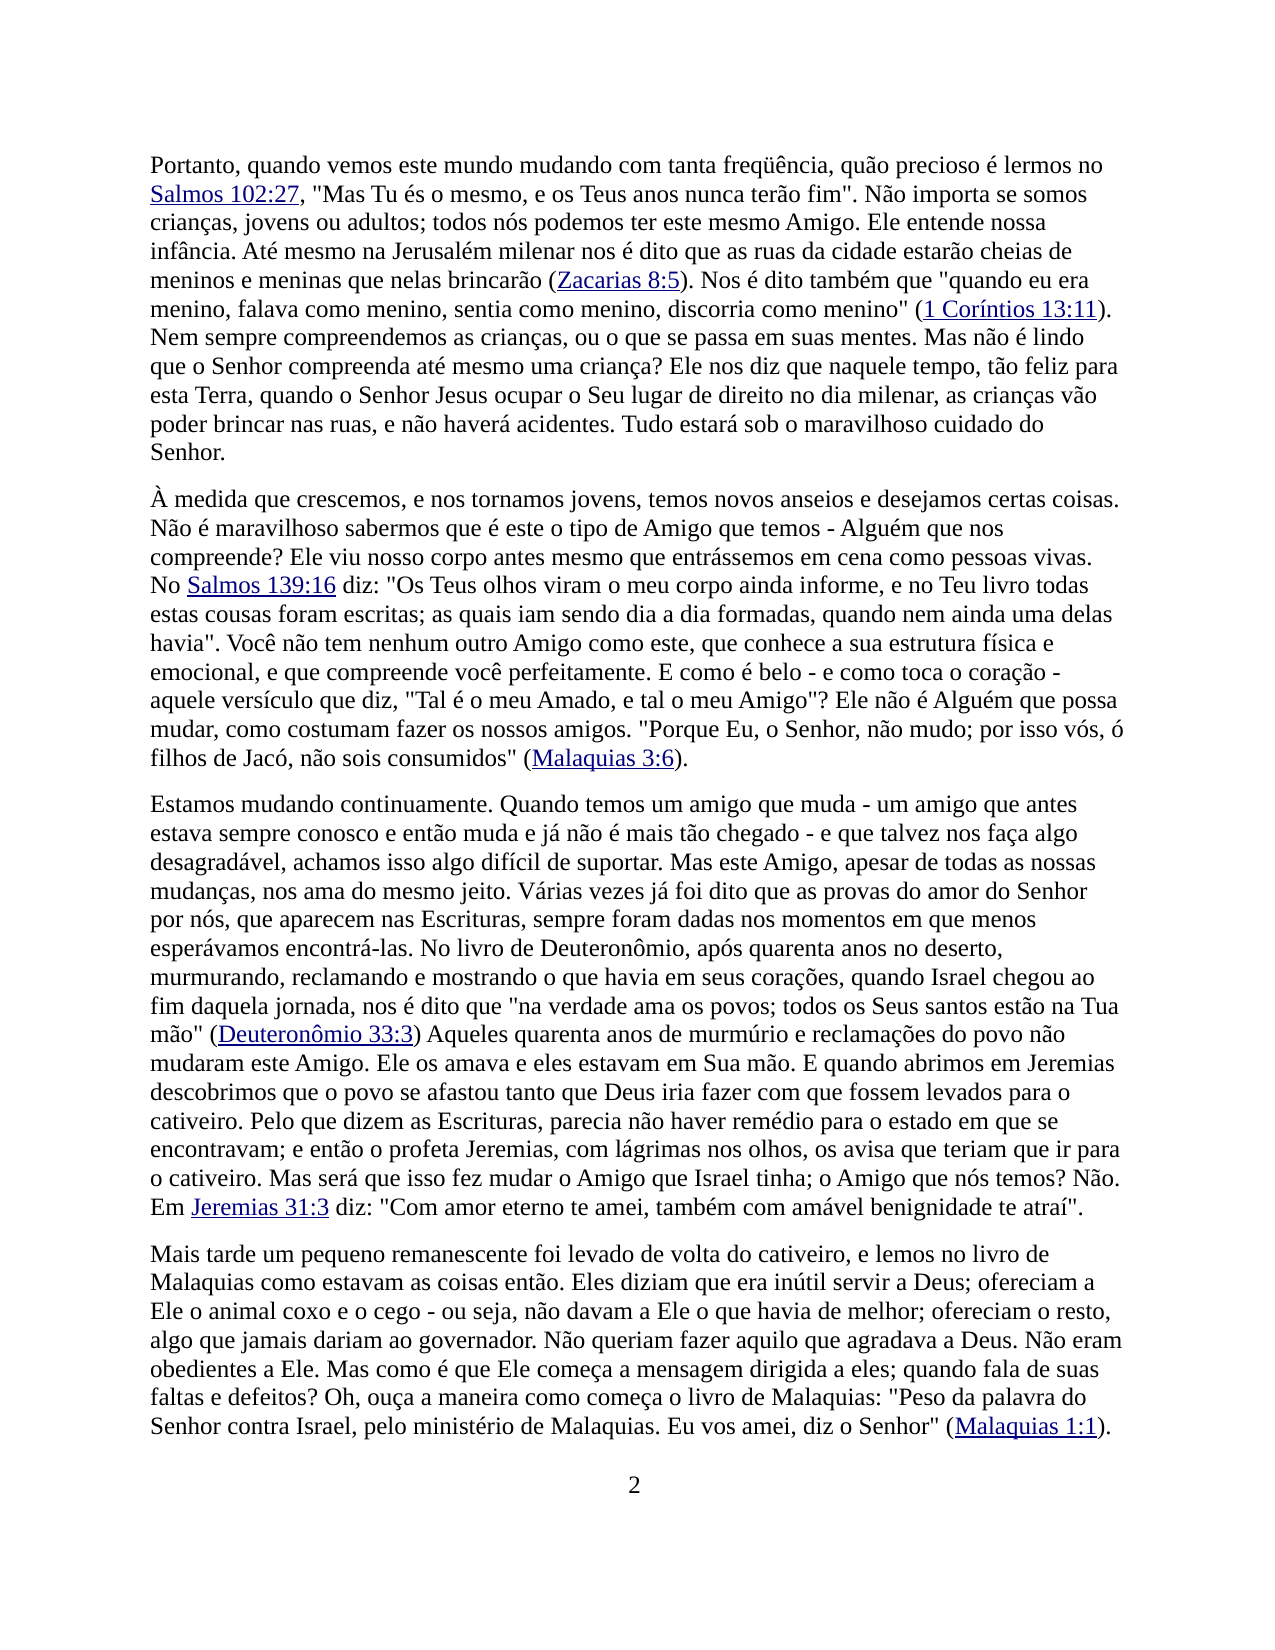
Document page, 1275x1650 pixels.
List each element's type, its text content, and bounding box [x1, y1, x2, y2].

text À medida que crescemos, e nos tornamos jovens, temos novos anseios e desejamos certas coisas. Não é maravilhoso sabermos que é este o tipo de Amigo que temos - Alguém que nos compreende? Ele viu nosso corpo antes mesmo que entrássemos em cena como pessoas vivas. No Salmos 139:16 diz: "Os Teus olhos viram o meu corpo ainda informe, e no Teu livro todas estas cousas foram escritas; as quais iam sendo dia a dia formadas, quando nem ainda uma delas havia". Você não tem nenhum outro Amigo como este, que conhece a sua estrutura física e emocional, e que compreende você perfeitamente. E como é belo - e como toca o coração - aquele versículo que diz, "Tal é o meu Amado, e tal o meu Amigo"? Ele não é Alguém que possa mudar, como costumam fazer os nossos amigos. "Porque Eu, o Senhor, não mudo; por isso vós, ó filhos de Jacó, não sois consumidos" (Malaquias 3:6). [150, 484, 1125, 772]
text Mais tarde um pequeno remanescente foi levado de volta do cativeiro, e lemos no livro de Malaquias como estavam as coisas então. Eles diziam que era inútil servir a Deus; ofereciam a Ele o animal coxo e o cego - ou seja, não davam a Ele o que havia de melhor; ofereciam o resto, algo que jamais dariam ao governador. Não queriam fazer aquilo que agradava a Deus. Não eram obedientes a Ele. Mas como é que Ele começa a mensagem dirigida a eles; quando fala de suas faltas e defeitos? Oh, ouça a maneira como começa o livro de Malaquias: "Peso da palavra do Senhor contra Israel, pelo ministério de Malaquias. Eu vos amei, diz o Senhor" (Malaquias 1:1). [150, 1239, 1125, 1440]
text Portanto, quando vemos este mundo mudando com tanta freqüência, quão precioso é lermos no Salmos 102:27, "Mas Tu és o mesmo, e os Teus anos nunca terão fim". Não importa se somos crianças, jovens ou adultos; todos nós podemos ter este mesmo Amigo. Ele entende nossa infância. Até mesmo na Jerusalém milenar nos é dito que as ruas da cidade estarão cheias de meninos e meninas que nelas brincarão (Zacarias 8:5). Nos é dito também que "quando eu era menino, falava como menino, sentia como menino, discorria como menino" (1 Coríntios 13:11). Nem sempre compreendemos as crianças, ou o que se passa em suas mentes. Mas não é lindo que o Senhor compreenda até mesmo uma criança? Ele nos diz que naquele tempo, tão feliz para esta Terra, quando o Senhor Jesus ocupar o Seu lugar de direito no dia milenar, as crianças vão poder brincar nas ruas, e não haverá acidentes. Tudo estará sob o maravilhoso cuidado do Senhor. [150, 150, 1125, 466]
text Estamos mudando continuamente. Quando temos um amigo que muda - um amigo que antes estava sempre conosco e então muda e já não é mais tão chegado - e que talvez nos faça algo desagradável, achamos isso algo difícil de suportar. Mas este Amigo, apesar de todas as nossas mudanças, nos ama do mesmo jeito. Várias vezes já foi dito que as provas do amor do Senhor por nós, que aparecem nas Escrituras, sempre foram dadas nos momentos em que menos esperávamos encontrá-las. No livro de Deuteronômio, após quarenta anos no deserto, murmurando, reclamando e mostrando o que havia em seus corações, quando Israel chegou ao fim daquela jornada, nos é dito que "na verdade ama os povos; todos os Seus santos estão na Tua mão" (Deuteronômio 33:3) Aqueles quarenta anos de murmúrio e reclamações do povo não mudaram este Amigo. Ele os amava e eles estavam em Sua mão. E quando abrimos em Jeremias descobrimos que o povo se afastou tanto que Deus iria fazer com que fossem levados para o cativeiro. Pelo que dizem as Escrituras, parecia não haver remédio para o estado em que se encontravam; e então o profeta Jeremias, com lágrimas nos olhos, os avisa que teriam que ir para o cativeiro. Mas será que isso fez mudar o Amigo que Israel tinha; o Amigo que nós temos? Não. Em Jeremias 31:3 diz: "Com amor eterno te amei, também com amável benignidade te atraí". [150, 789, 1125, 1221]
